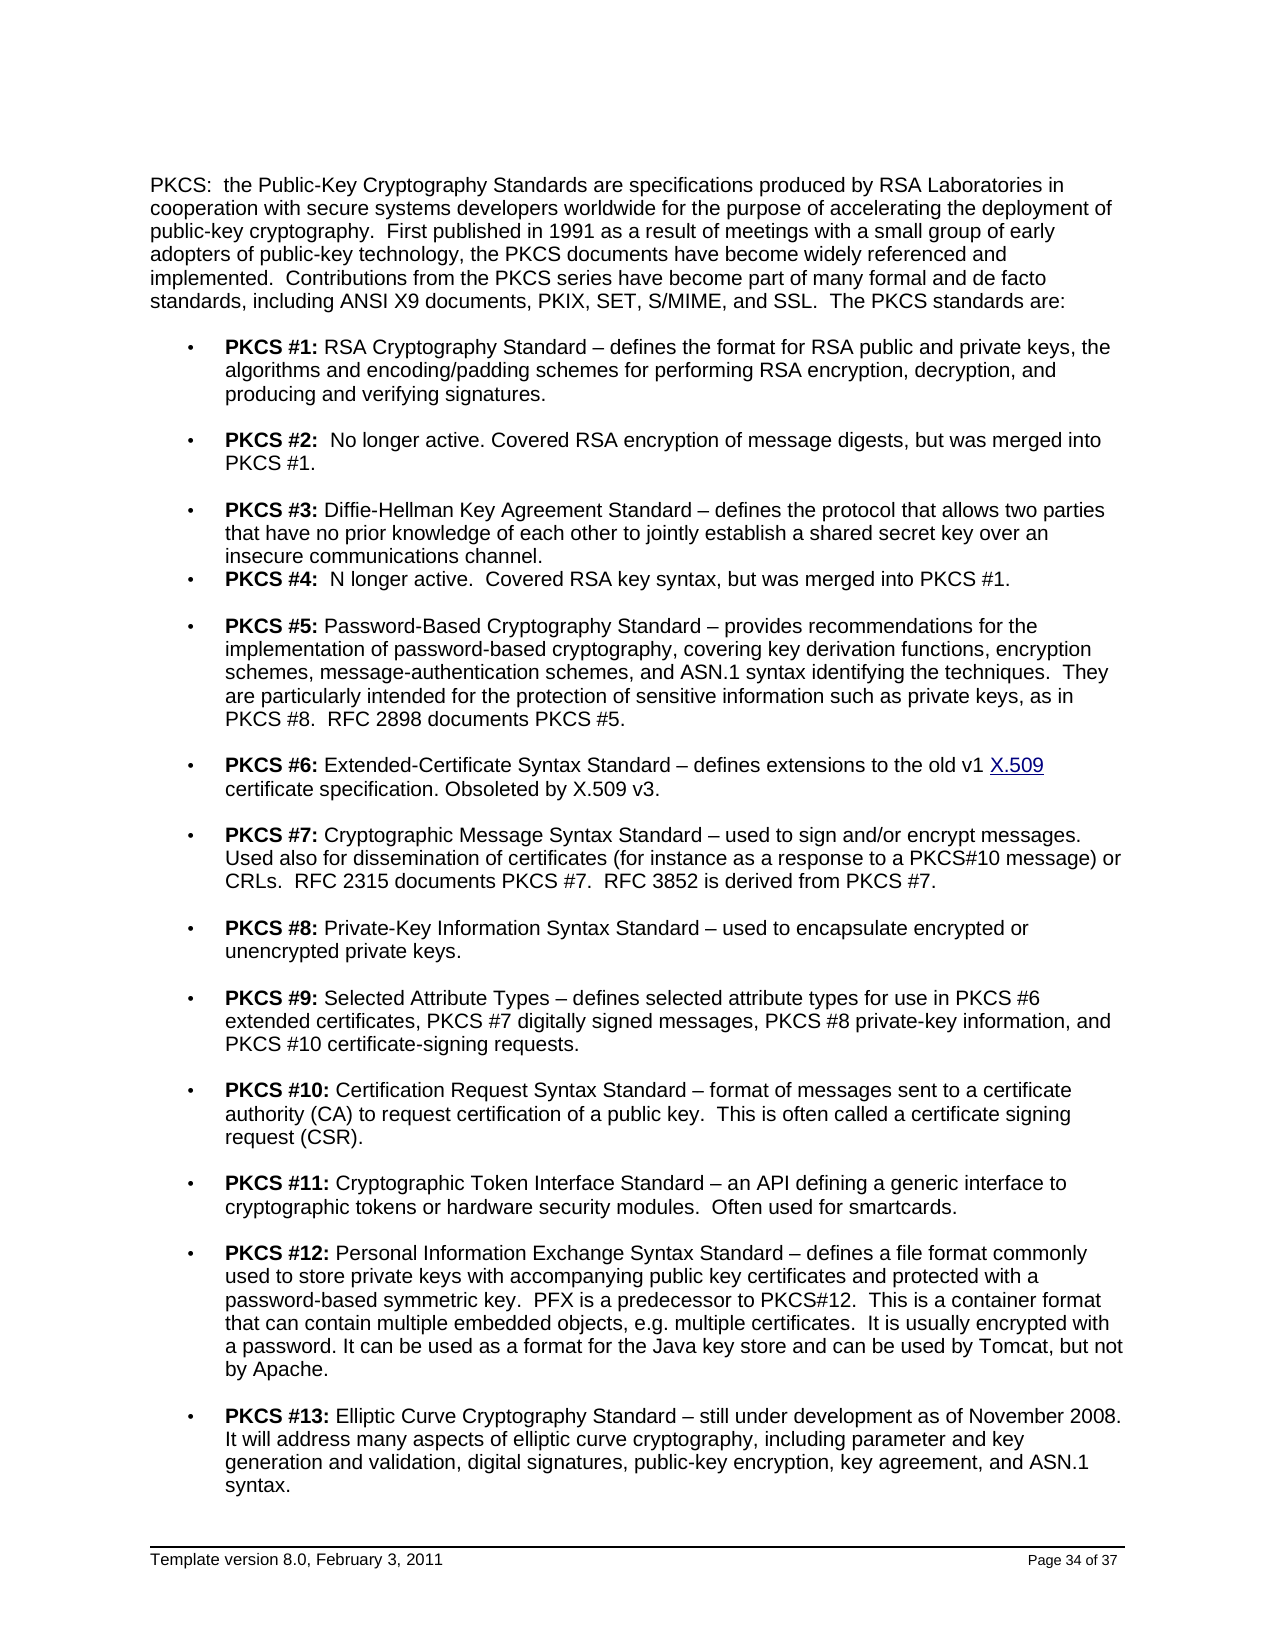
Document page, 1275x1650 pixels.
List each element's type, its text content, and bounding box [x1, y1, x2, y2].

list PKCS #5: Password-Based Cryptography Standard – provides recommendations for the implementation of password-based cryptography, covering key derivation functions, encryption schemes, message-authentication schemes, and ASN.1 syntax identifying the techniques. They are particularly intended for the protection of sensitive information such as private keys, as in PKCS #8. RFC 2898 documents PKCS #5. [187, 614, 1125, 731]
list PKCS #10: Certification Request Syntax Standard – format of messages sent to a certificate authority (CA) to request certification of a public key. This is often called a certificate signing request (CSR). [187, 1079, 1125, 1149]
list PKCS #12: Personal Information Exchange Syntax Standard – defines a file format commonly used to store private keys with accompanying public key certificates and protected with a password-based symmetric key. PFX is a predecessor to PKCS#12. This is a container format that can contain multiple embedded objects, e.g. multiple certificates. It is usually encrypted with a password. It can be used as a format for the Java key store and can be used by Tomcat, but not by Apache. [187, 1242, 1125, 1381]
list PKCS #6: Extended-Certificate Syntax Standard – defines extensions to the old v1 X.509 certificate specification. Obsoleted by X.509 v3. [187, 754, 1125, 800]
list PKCS #8: Private-Key Information Syntax Standard – used to encapsulate encrypted or unencrypted private keys. [187, 917, 1125, 963]
list PKCS #2: No longer active. Covered RSA encryption of message digests, but was merged into PKCS #1. [187, 429, 1125, 475]
list PKCS #7: Cryptographic Message Syntax Standard – used to sign and/or encrypt messages. Used also for dissemination of certificates (for instance as a response to a PKCS#10 message) or CRLs. RFC 2315 documents PKCS #7. RFC 3852 is derived from PKCS #7. [187, 824, 1125, 893]
text PKCS: the Public-Key Cryptography Standards are specifications produced by RSA Laboratories in cooperation with secure systems developers worldwide for the purpose of accelerating the deployment of public-key cryptography. First published in 1991 as a result of meetings with a small group of early adopters of public-key technology, the PKCS documents have become widely referenced and implemented. Contributions from the PKCS series have become part of many formal and de facto standards, including ANSI X9 documents, PKIX, SET, S/MIME, and SSL. The PKCS standards are: [150, 173, 1125, 313]
list PKCS #4: N longer active. Covered RSA key syntax, but was merged into PKCS #1. [187, 568, 1125, 591]
list PKCS #3: Diffie-Hellman Key Agreement Standard – defines the protocol that allows two parties that have no prior knowledge of each other to jointly establish a shared secret key over an insecure communications channel. [187, 498, 1125, 568]
list PKCS #9: Selected Attribute Types – defines selected attribute types for use in PKCS #6 extended certificates, PKCS #7 digitally signed messages, PKCS #8 private-key information, and PKCS #10 certificate-signing requests. [187, 986, 1125, 1056]
list PKCS #13: Elliptic Curve Cryptography Standard – still under development as of November 2008. It will address many aspects of elliptic curve cryptography, including parameter and key generation and validation, digital signatures, public-key encryption, key agreement, and ASN.1 syntax. [187, 1404, 1125, 1497]
list PKCS #1: RSA Cryptography Standard – defines the format for RSA public and private keys, the algorithms and encoding/padding schemes for performing RSA encryption, decryption, and producing and verifying signatures. [187, 336, 1125, 406]
list PKCS #11: Cryptographic Token Interface Standard – an API defining a generic interface to cryptographic tokens or hardware security modules. Often used for smartcards. [187, 1172, 1125, 1218]
